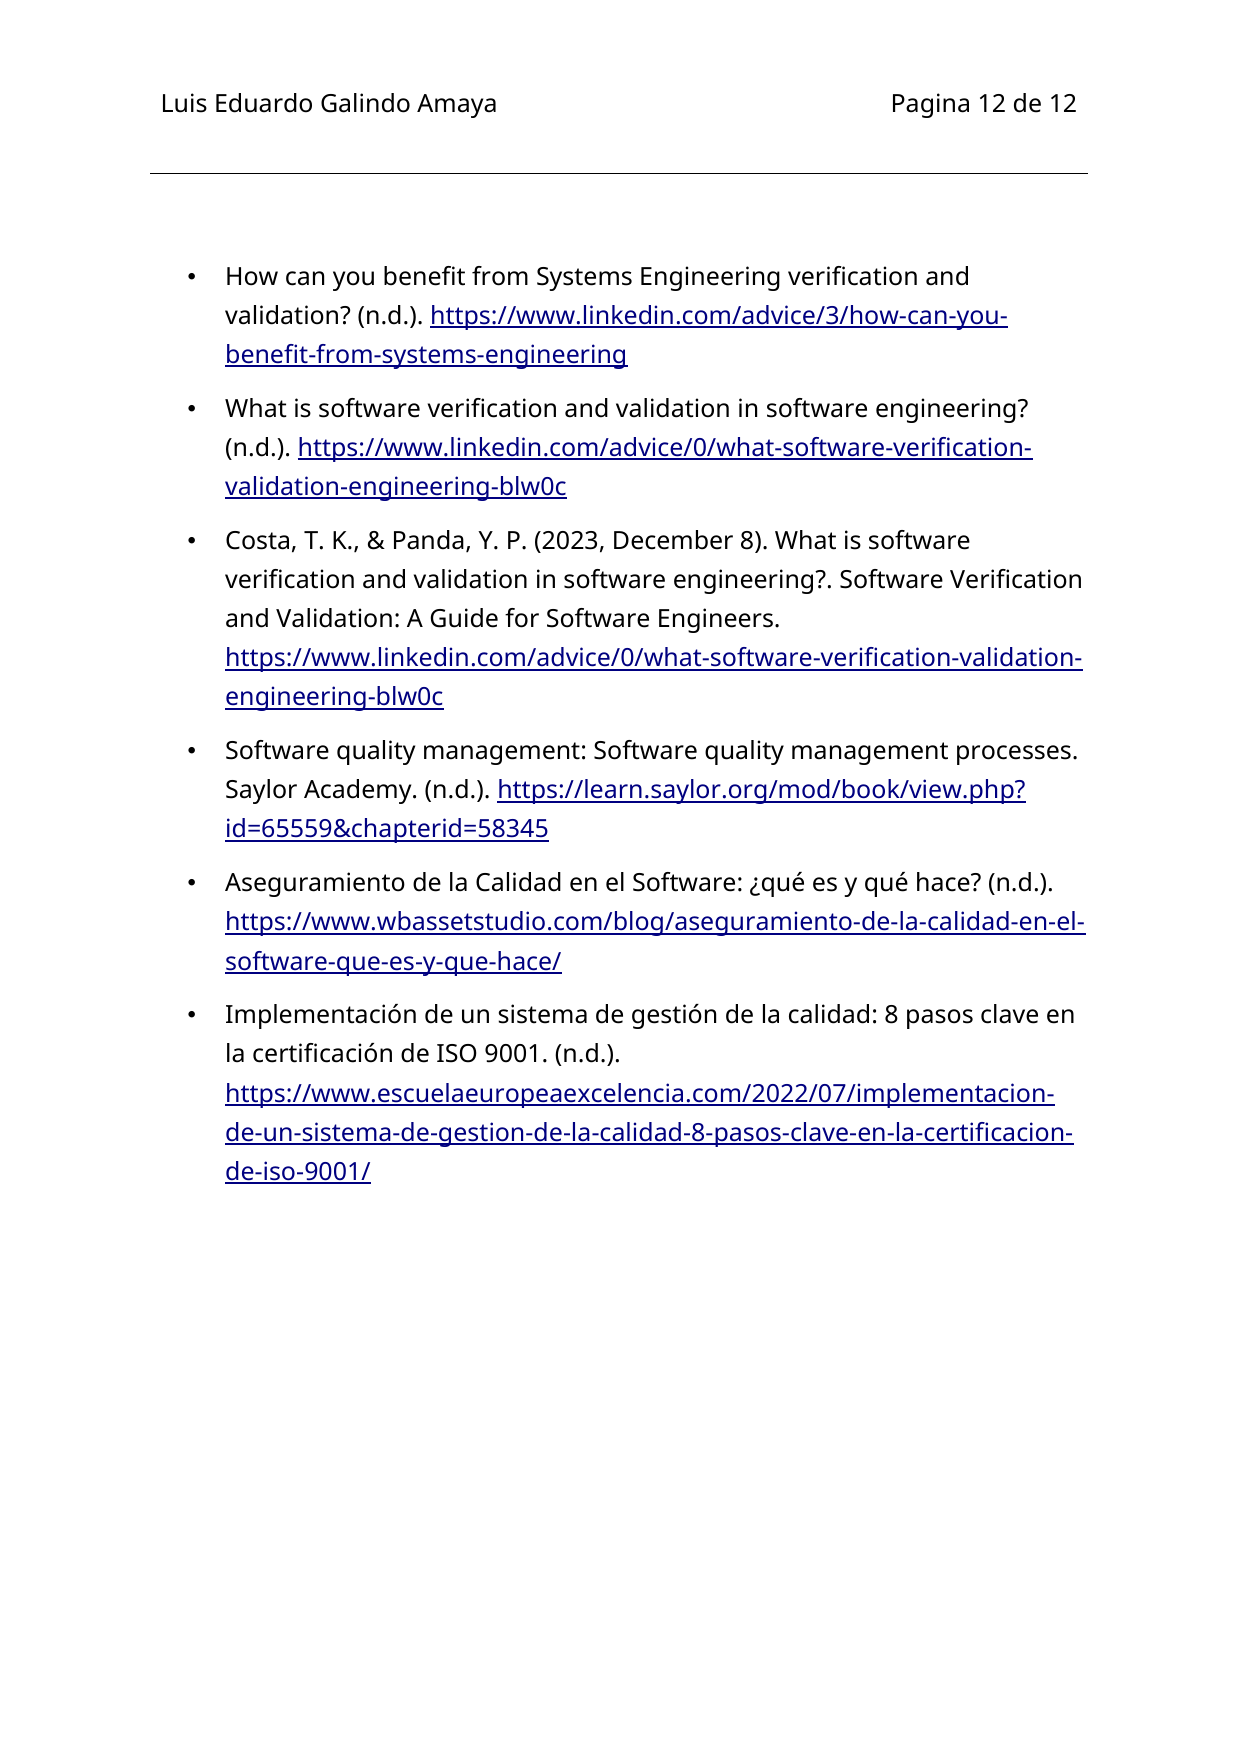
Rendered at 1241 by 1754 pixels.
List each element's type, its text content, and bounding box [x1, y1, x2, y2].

list Costa, T. K., & Panda, Y. P. (2023, December 8). What is software verification and validation in software engineering?. Software Verification and Validation: A Guide for Software Engineers. https://www.linkedin.com/advice/0/what-software-verification-validation-engineering-blw0c [187, 522, 1090, 713]
list Aseguramiento de la Calidad en el Software: ¿qué es y qué hace? (n.d.). https://www.wbassetstudio.com/blog/aseguramiento-de-la-calidad-en-el-software-que-es-y-que-hace/ [187, 865, 1090, 977]
list Software quality management: Software quality management processes. Saylor Academy. (n.d.). https://learn.saylor.org/mod/book/view.php?id=65559&chapterid=58345 [187, 733, 1090, 845]
list What is software verification and validation in software engineering? (n.d.). https://www.linkedin.com/advice/0/what-software-verification-validation-engineering-blw0c [187, 390, 1090, 503]
list Implementación de un sistema de gestión de la calidad: 8 pasos clave en la certificación de ISO 9001. (n.d.). https://www.escuelaeuropeaexcelencia.com/2022/07/implementacion-de-un-sistema-de-gestion-de-la-calidad-8-pasos-clave-en-la-certificacion-de-iso-9001/ [187, 997, 1090, 1188]
list How can you benefit from Systems Engineering verification and validation? (n.d.). https://www.linkedin.com/advice/3/how-can-you-benefit-from-systems-engineering [187, 258, 1090, 371]
